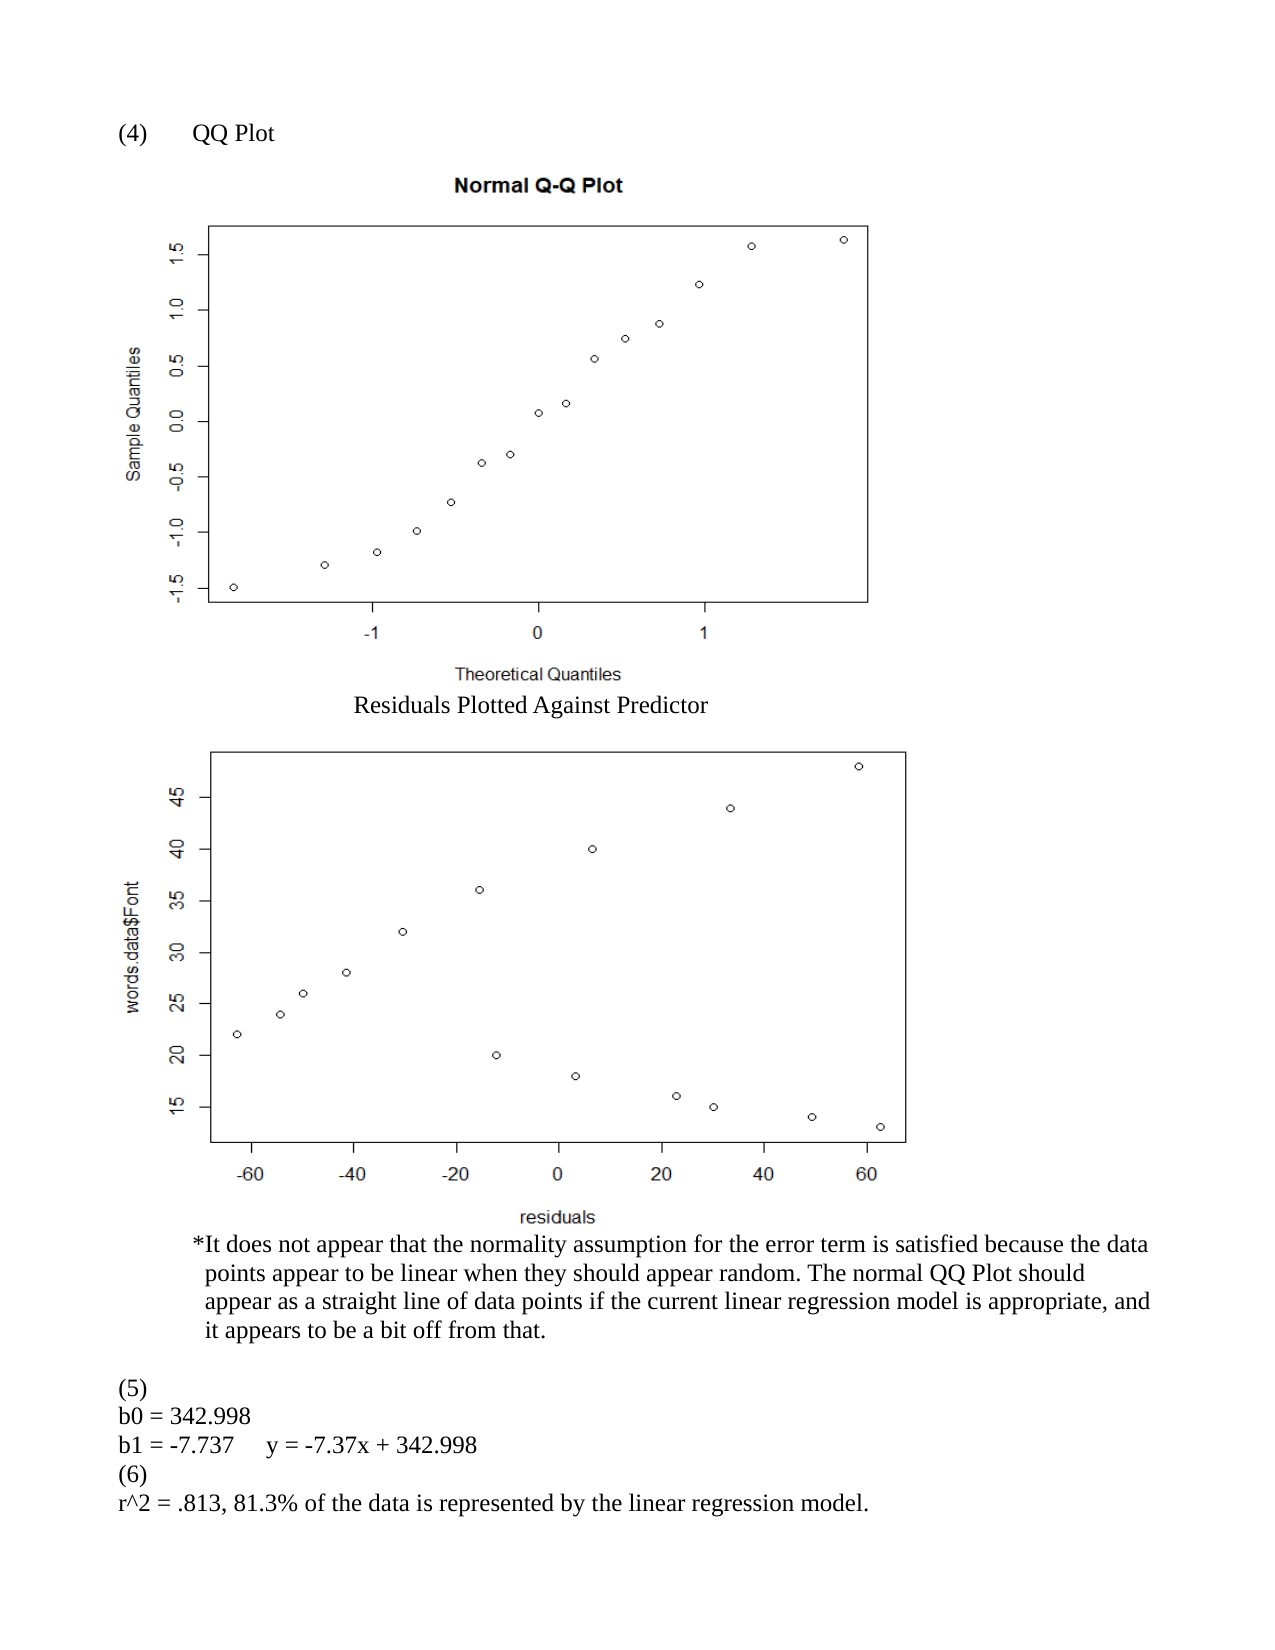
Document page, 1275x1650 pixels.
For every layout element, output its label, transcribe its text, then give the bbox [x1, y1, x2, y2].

text *It does not appear that the normality assumption for the error term is satisfied because the data points appear to be linear when they should appear random. The normal QQ Plot should appear as a straight line of data points if the current linear regression model is appropriate, and it appears to be a bit off from that. [118, 719, 1157, 1344]
text r^2 = .813, 81.3% of the data is represented by the linear regression model. [118, 1488, 1157, 1516]
picture [126, 165, 882, 691]
text b1 = -7.737 y = -7.37x + 342.998 [118, 1430, 1157, 1459]
text (4) QQ Plot [118, 118, 1157, 147]
text b0 = 342.998 [118, 1401, 1157, 1430]
text Residuals Plotted Against Predictor [118, 147, 1157, 719]
picture [119, 734, 934, 1229]
text (5) [118, 1373, 1157, 1401]
text (6) [118, 1459, 1157, 1488]
